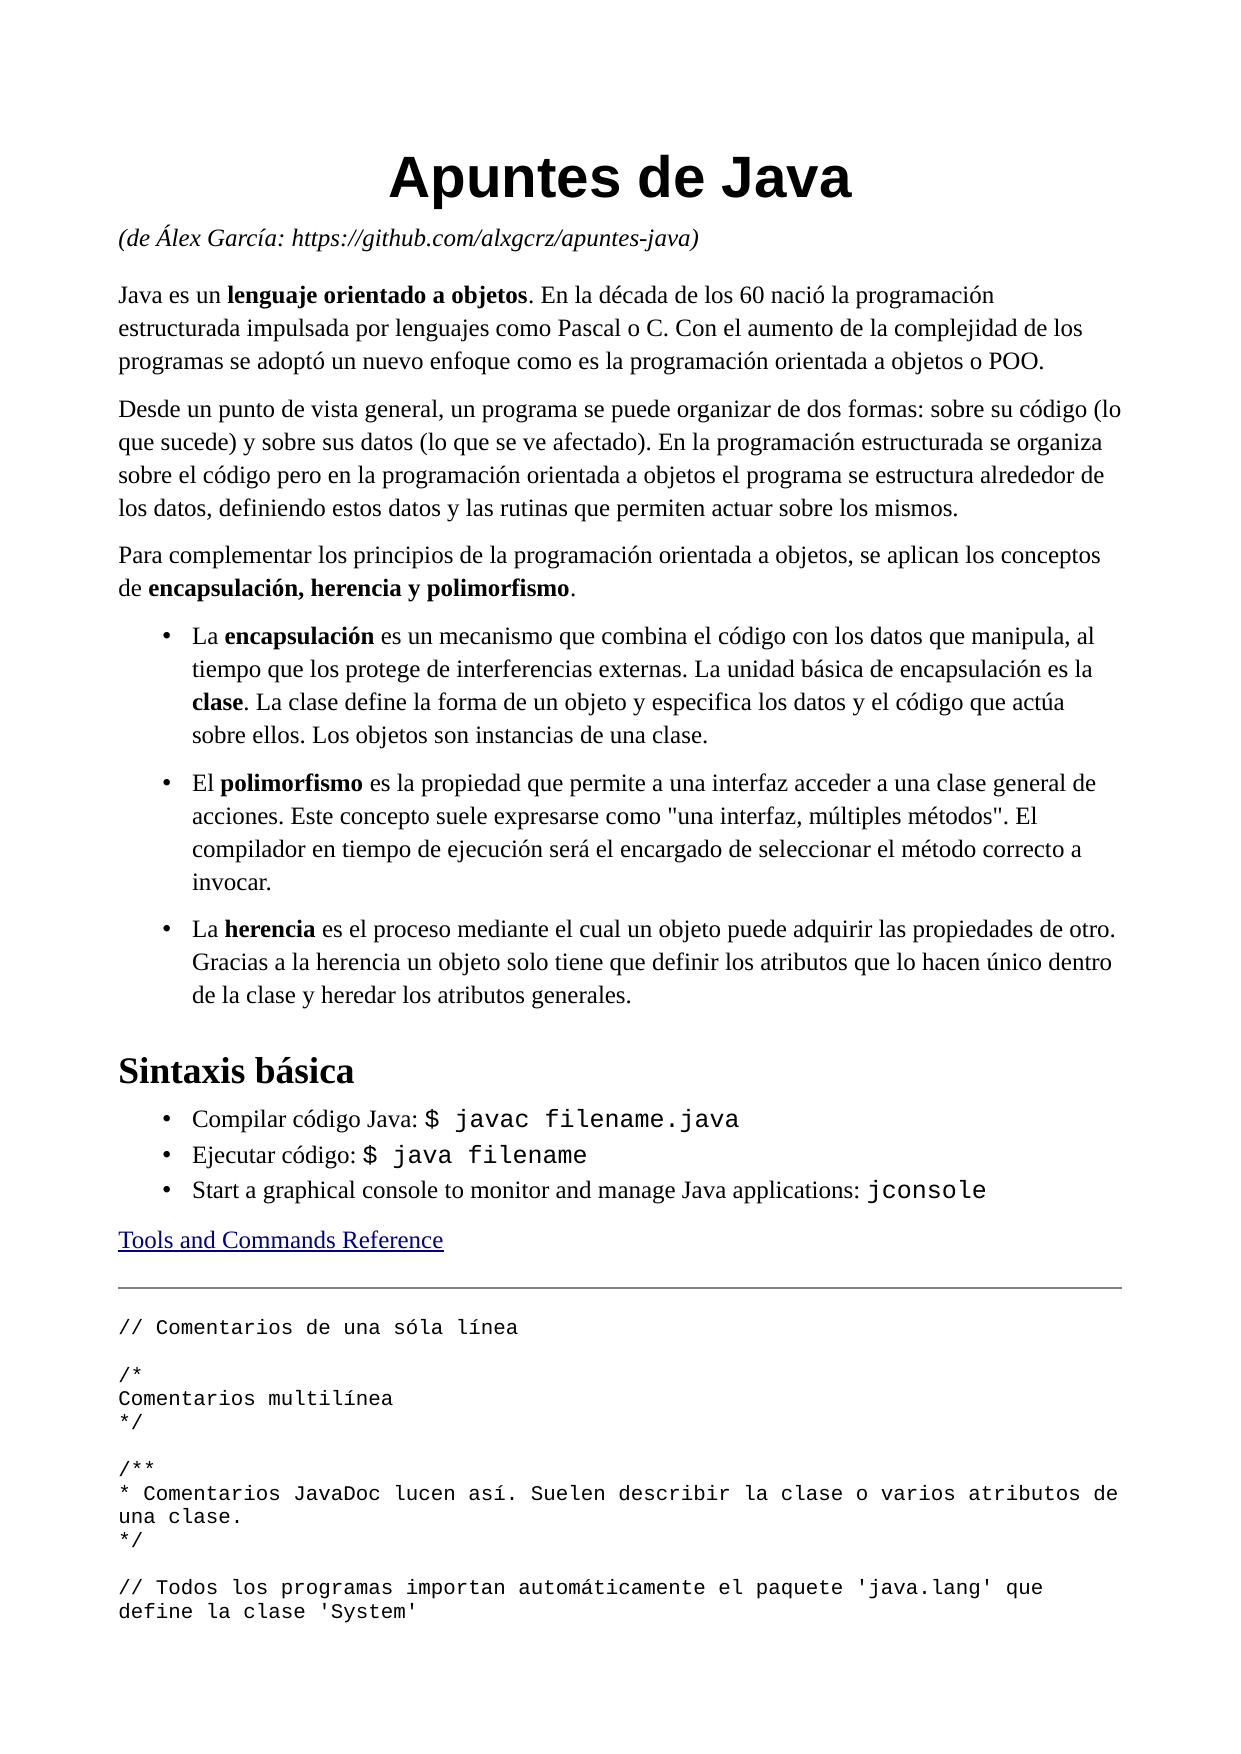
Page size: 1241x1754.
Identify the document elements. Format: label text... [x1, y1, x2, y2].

text // Todos los programas importan automáticamente el paquete 'java.lang' que define la clase 'System' [118, 1577, 1122, 1625]
list El polimorfismo es la propiedad que permite a una interfaz acceder a una clase general de acciones. Este concepto suele expresarse como "una interfaz, múltiples métodos". El compilador en tiempo de ejecución será el encargado de seleccionar el método correcto a invocar. [162, 768, 1122, 896]
text */ [118, 1530, 1122, 1554]
text (de Álex García: https://github.com/alxgcrz/apuntes-java) [118, 223, 1122, 251]
list La encapsulación es un mecanismo que combina el código con los datos que manipula, al tiempo que los protege de interferencias externas. La unidad básica de encapsulación es la clase. La clase define la forma de un objeto y especifica los datos y el código que actúa sobre ellos. Los objetos son instancias de una clase. [162, 621, 1122, 749]
text /* [118, 1364, 1122, 1388]
text /** [118, 1459, 1122, 1483]
list Start a graphical console to monitor and manage Java applications: jconsole [162, 1175, 1122, 1206]
text */ [118, 1412, 1122, 1436]
title Apuntes de Java [118, 143, 1122, 210]
list La herencia es el proceso mediante el cual un objeto puede adquirir las propiedades de otro. Gracias a la herencia un objeto solo tiene que definir los atributos que lo hacen único dentro de la clase y heredar los atributos generales. [162, 914, 1122, 1009]
text Java es un lenguaje orientado a objetos. En la década de los 60 nació la programación estructurada impulsada por lenguajes como Pascal o C. Con el aumento de la complejidad de los programas se adoptó un nuevo enfoque como es la programación orientada a objetos o POO. [118, 280, 1122, 375]
text Comentarios multilínea [118, 1388, 1122, 1412]
list Ejecutar código: $ java filename [162, 1140, 1122, 1171]
text Desde un punto de vista general, un programa se puede organizar de dos formas: sobre su código (lo que sucede) y sobre sus datos (lo que se ve afectado). En la programación estructurada se organiza sobre el código pero en la programación orientada a objetos el programa se estructura alrededor de los datos, definiendo estos datos y las rutinas que permiten actuar sobre los mismos. [118, 394, 1122, 522]
text // Comentarios de una sóla línea [118, 1317, 1122, 1341]
list Compilar código Java: $ javac filename.java [162, 1104, 1122, 1135]
text * Comentarios JavaDoc lucen así. Suelen describir la clase o varios atributos de una clase. [118, 1483, 1122, 1530]
text Tools and Commands Reference [118, 1225, 1122, 1254]
text Para complementar los principios de la programación orientada a objetos, se aplican los conceptos de encapsulación, herencia y polimorfismo. [118, 541, 1122, 602]
subtitle Sintaxis básica [118, 1049, 1122, 1092]
